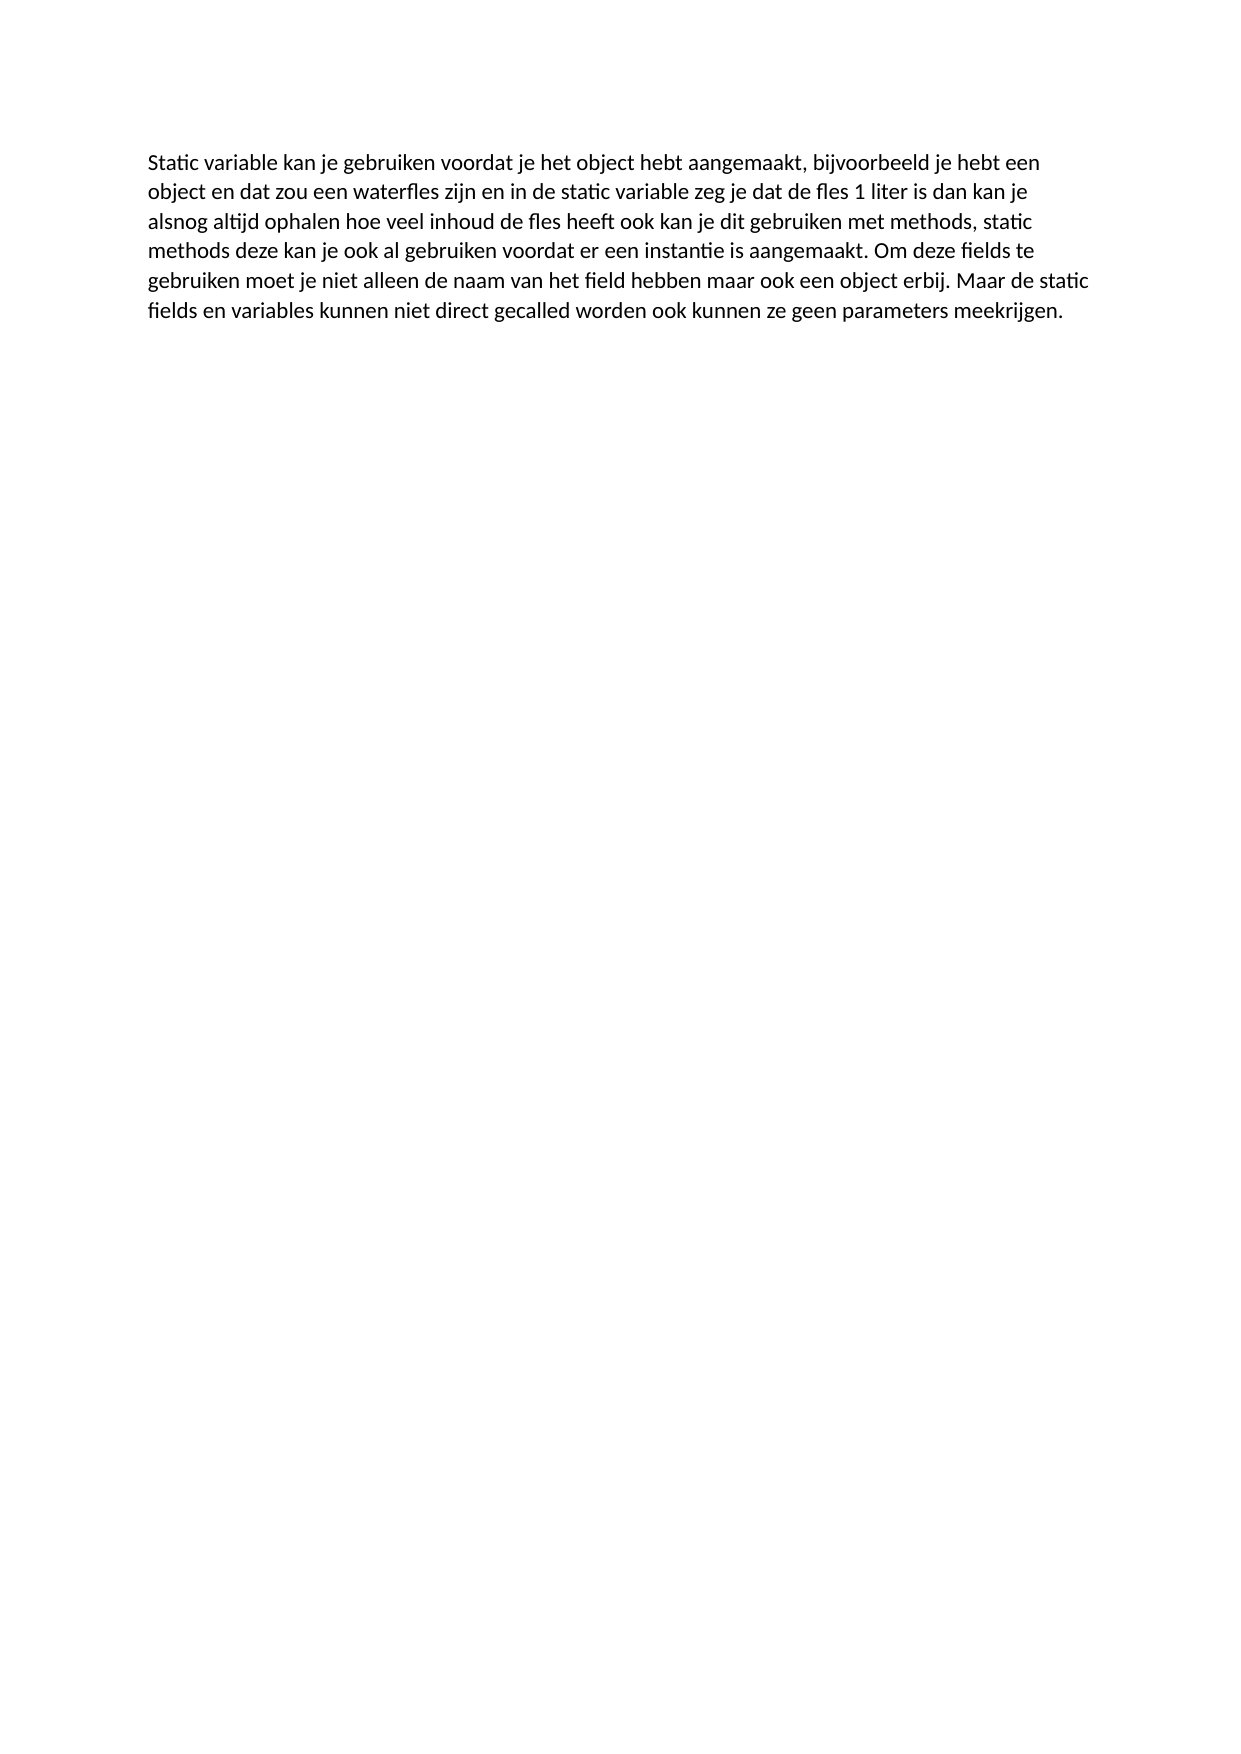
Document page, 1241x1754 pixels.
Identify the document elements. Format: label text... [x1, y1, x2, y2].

text Static variable kan je gebruiken voordat je het object hebt aangemaakt, bijvoorbeeld je hebt een object en dat zou een waterfles zijn en in de static variable zeg je dat de fles 1 liter is dan kan je alsnog altijd ophalen hoe veel inhoud de fles heeft ook kan je dit gebruiken met methods, static methods deze kan je ook al gebruiken voordat er een instantie is aangemaakt. Om deze fields te gebruiken moet je niet alleen de naam van het field hebben maar ook een object erbij. Maar de static fields en variables kunnen niet direct gecalled worden ook kunnen ze geen parameters meekrijgen. [148, 148, 1093, 324]
